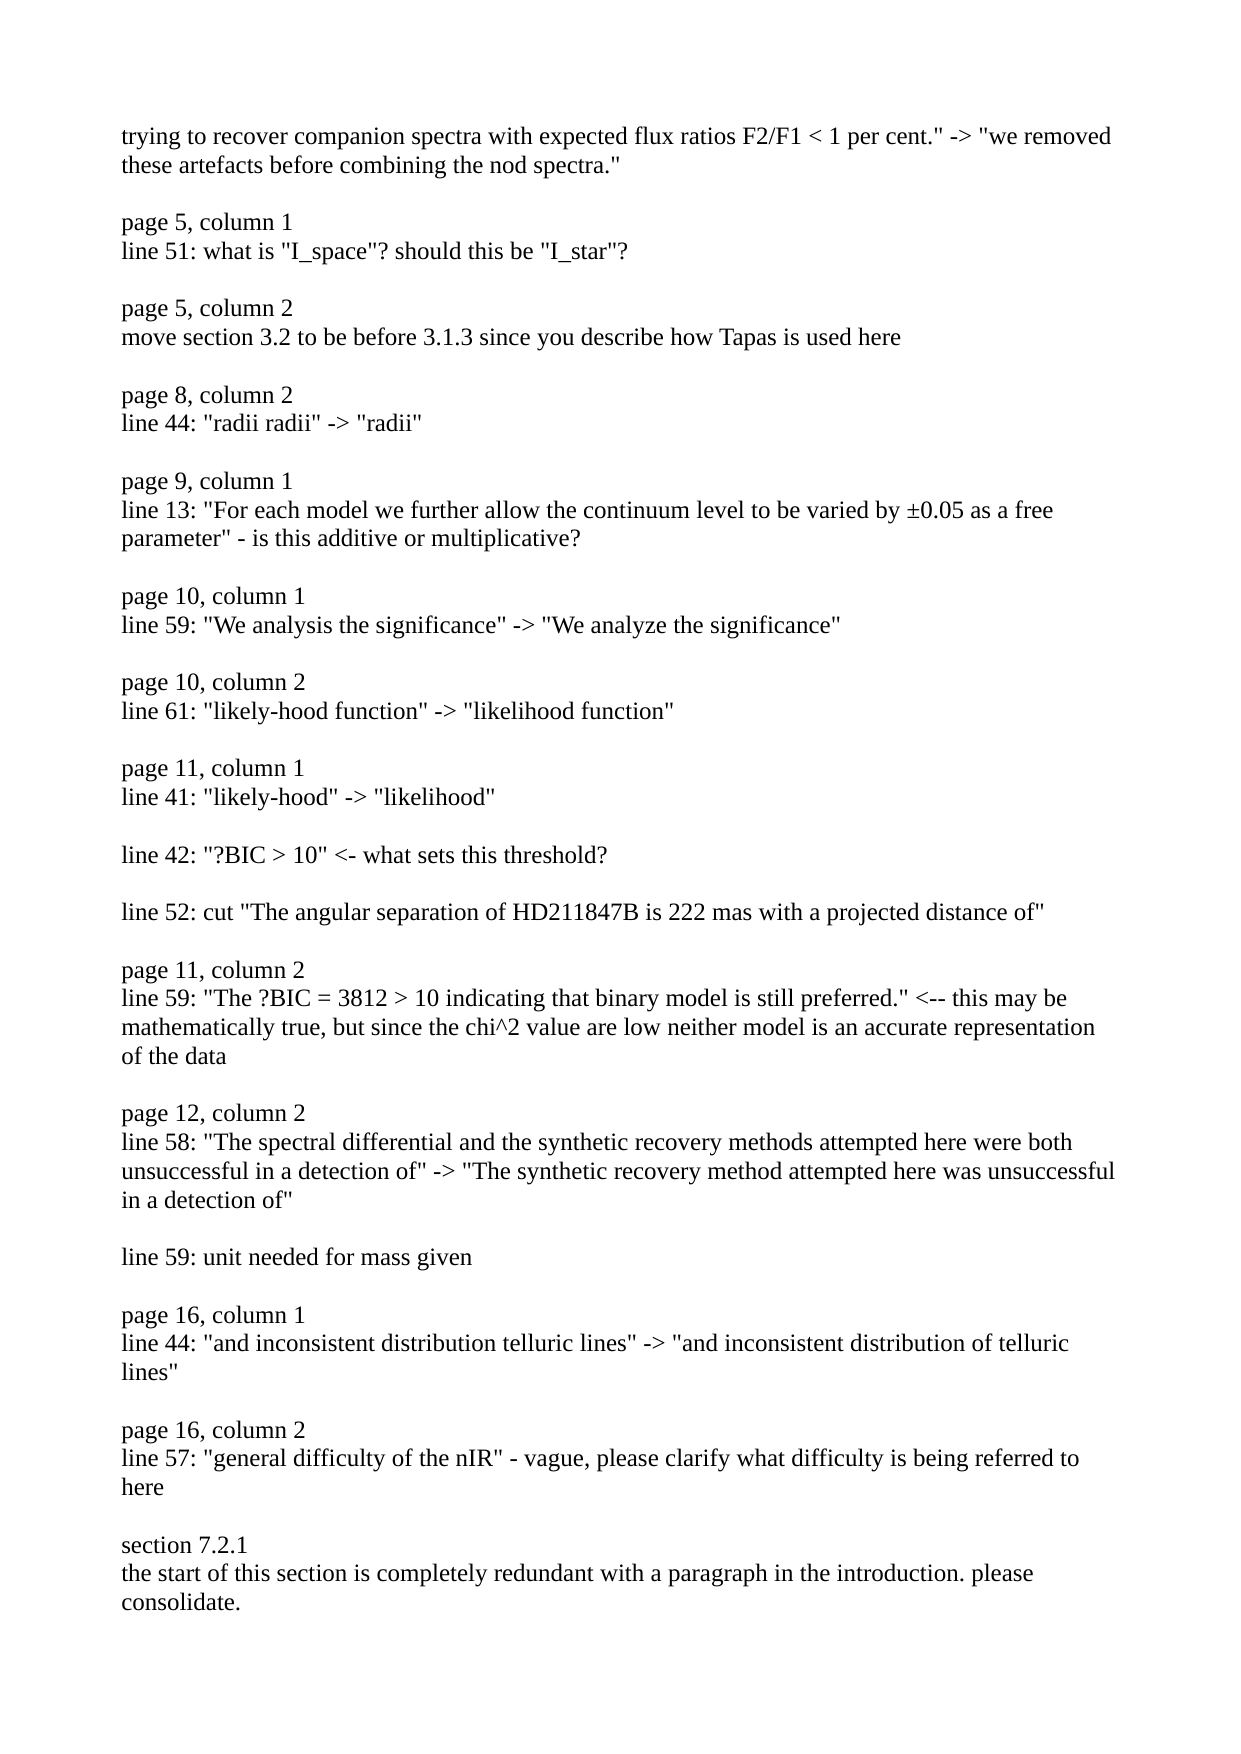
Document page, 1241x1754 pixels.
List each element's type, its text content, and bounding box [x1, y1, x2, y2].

table_header trying to recover companion spectra with expected flux ratios F2/F1 < 1 per cent." -> "we removed these artefacts before combining the nod spectra." page 5, column 1 line 51: what is "I_space"? should this be "I_star"? page 5, column 2 move section 3.2 to be before 3.1.3 since you describe how Tapas is used here page 8, column 2 line 44: "radii radii" -> "radii" page 9, column 1 line 13: "For each model we further allow the continuum level to be varied by ±0.05 as a free parameter" - is this additive or multiplicative? page 10, column 1 line 59: "We analysis the significance" -> "We analyze the significance" page 10, column 2 line 61: "likely-hood function" -> "likelihood function" page 11, column 1 line 41: "likely-hood" -> "likelihood" line 42: "?BIC > 10" <- what sets this threshold? line 52: cut "The angular separation of HD211847B is 222 mas with a projected distance of" page 11, column 2 line 59: "The ?BIC = 3812 > 10 indicating that binary model is still preferred." <-- this may be mathematically true, but since the chi^2 value are low neither model is an accurate representation of the data page 12, column 2 line 58: "The spectral differential and the synthetic recovery methods attempted here were both unsuccessful in a detection of" -> "The synthetic recovery method attempted here was unsuccessful in a detection of" line 59: unit needed for mass given page 16, column 1 line 44: "and inconsistent distribution telluric lines" -> "and inconsistent distribution of telluric lines" page 16, column 2 line 57: "general difficulty of the nIR" - vague, please clarify what difficulty is being referred to here section 7.2.1 the start of this section is completely redundant with a paragraph in the introduction. please consolidate. [118, 118, 1122, 1619]
